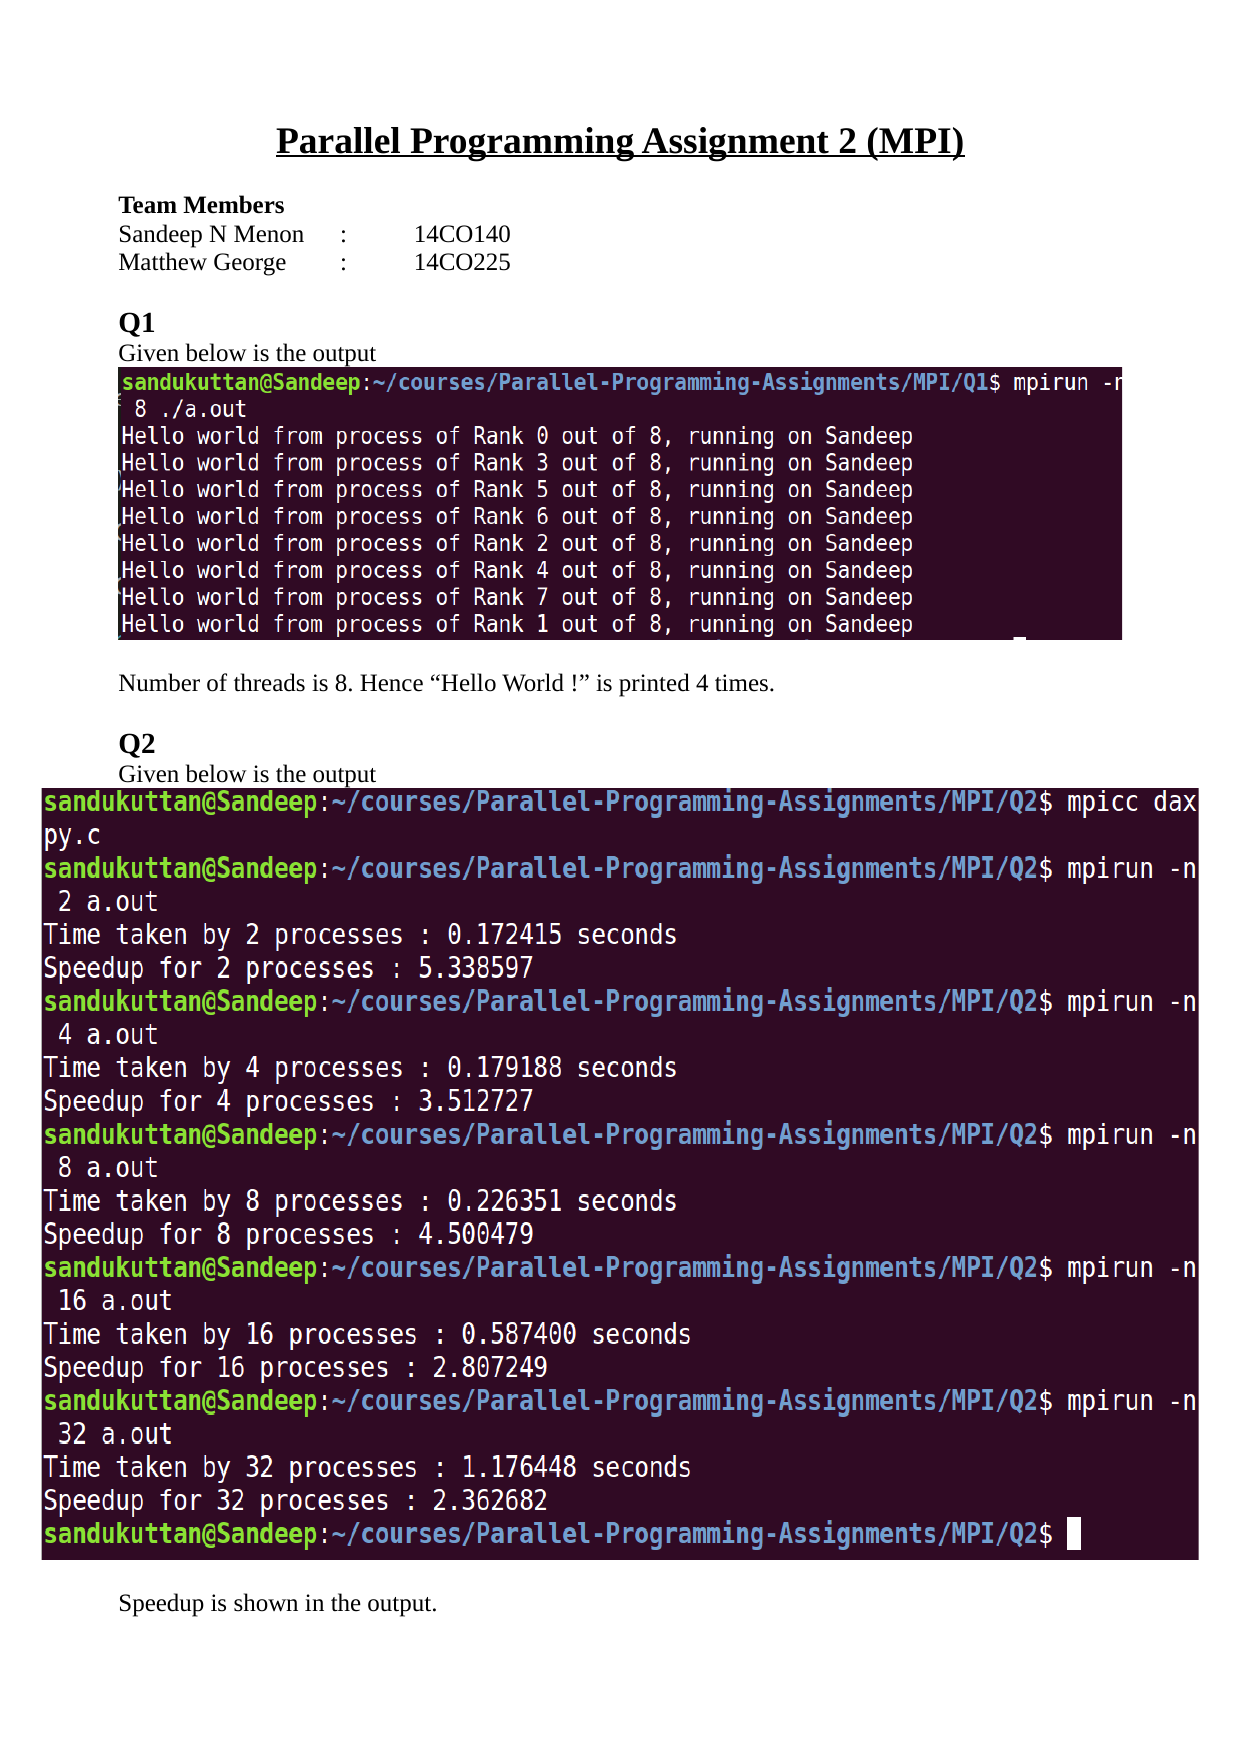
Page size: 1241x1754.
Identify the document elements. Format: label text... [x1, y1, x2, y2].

text Number of threads is 8. Hence “Hello World !” is printed 4 times. [118, 668, 1122, 697]
picture [118, 367, 1123, 640]
text Team Members [118, 190, 1122, 219]
text Given below is the output [118, 338, 1122, 367]
text Speedup is shown in the output. [118, 1588, 1122, 1617]
text Q2 [118, 726, 1122, 759]
text Parallel Programming Assignment 2 (MPI) [118, 118, 1122, 161]
text Given below is the output [118, 759, 1122, 788]
picture [41, 788, 1199, 1560]
text Q1 [118, 305, 1122, 338]
text Matthew George : 14CO225 [118, 247, 1122, 276]
text Sandeep N Menon : 14CO140 [118, 219, 1122, 247]
